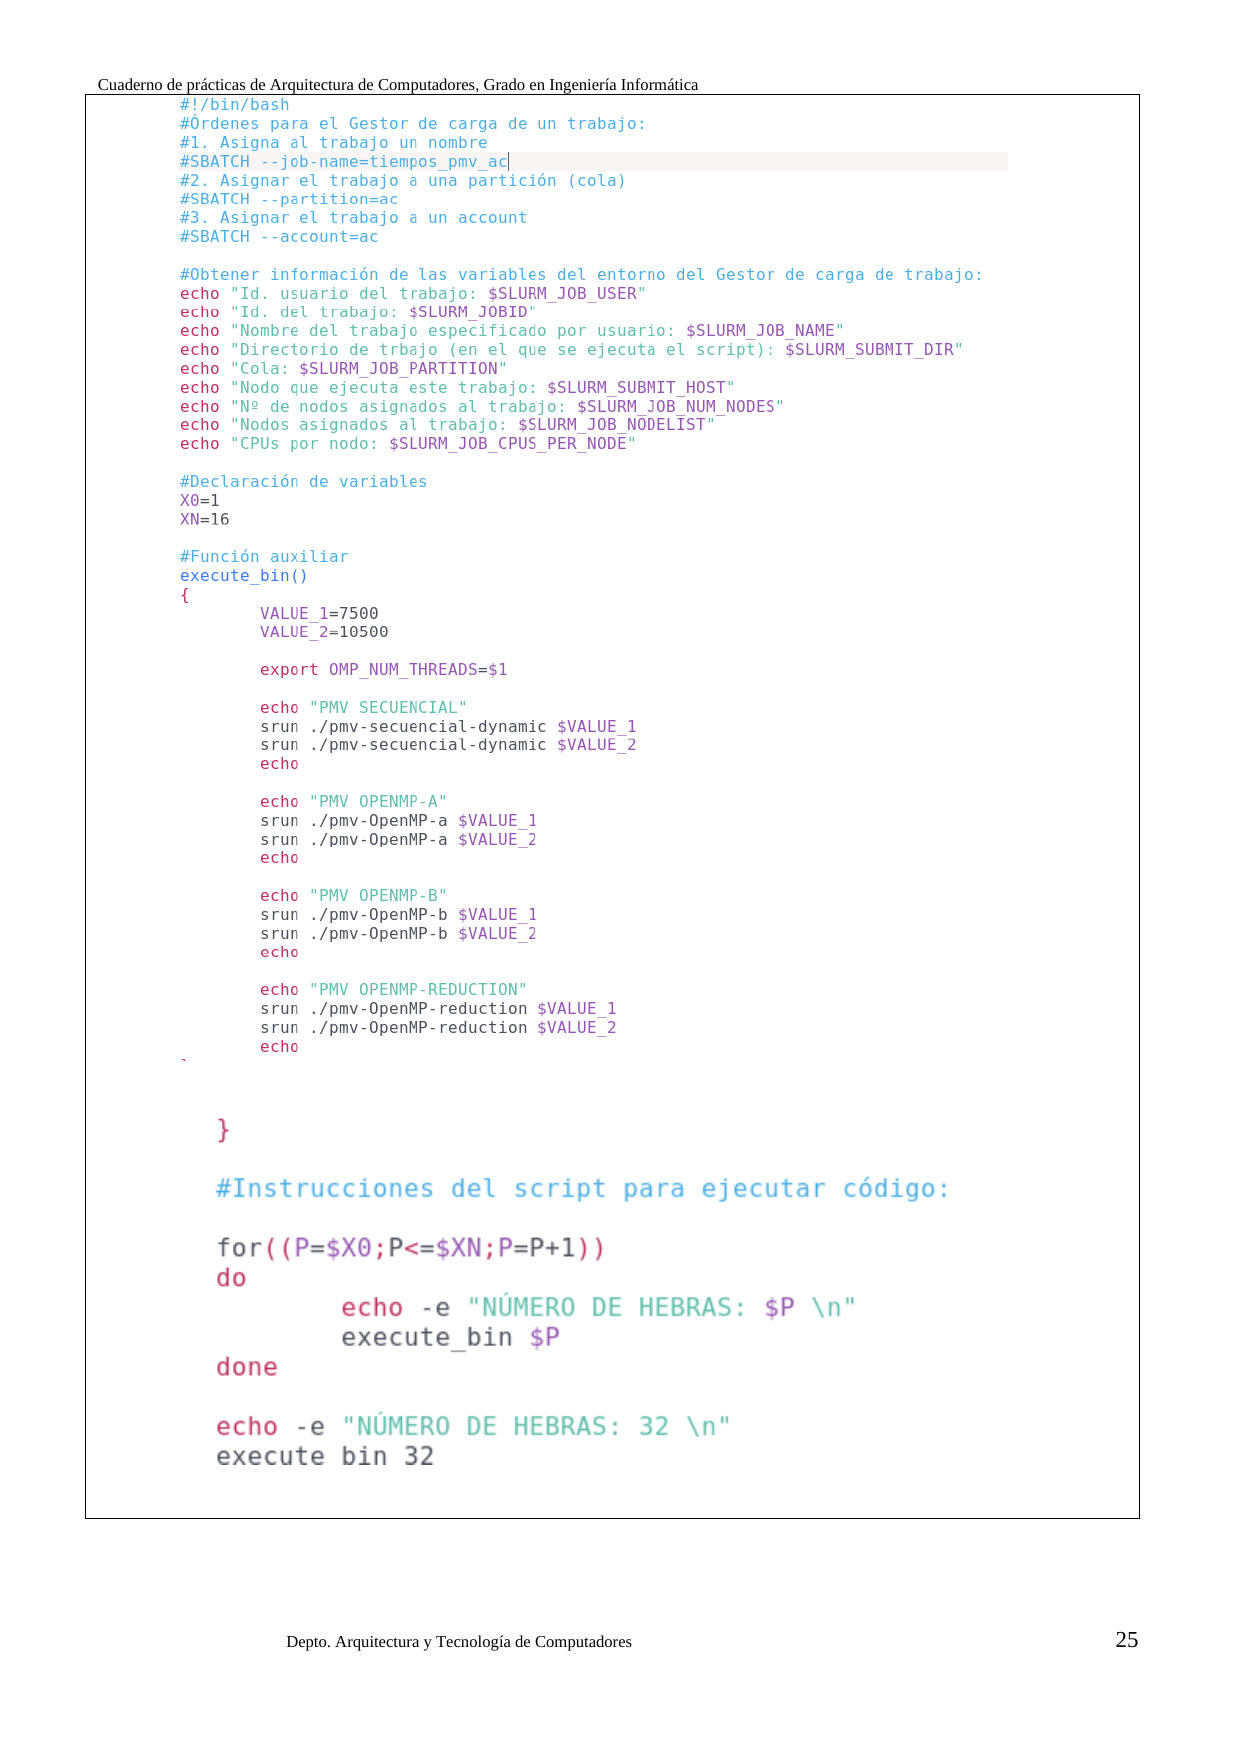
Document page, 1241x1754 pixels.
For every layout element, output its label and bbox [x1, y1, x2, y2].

picture [210, 1108, 982, 1465]
picture [178, 95, 1009, 1061]
table_header [86, 95, 1139, 1518]
